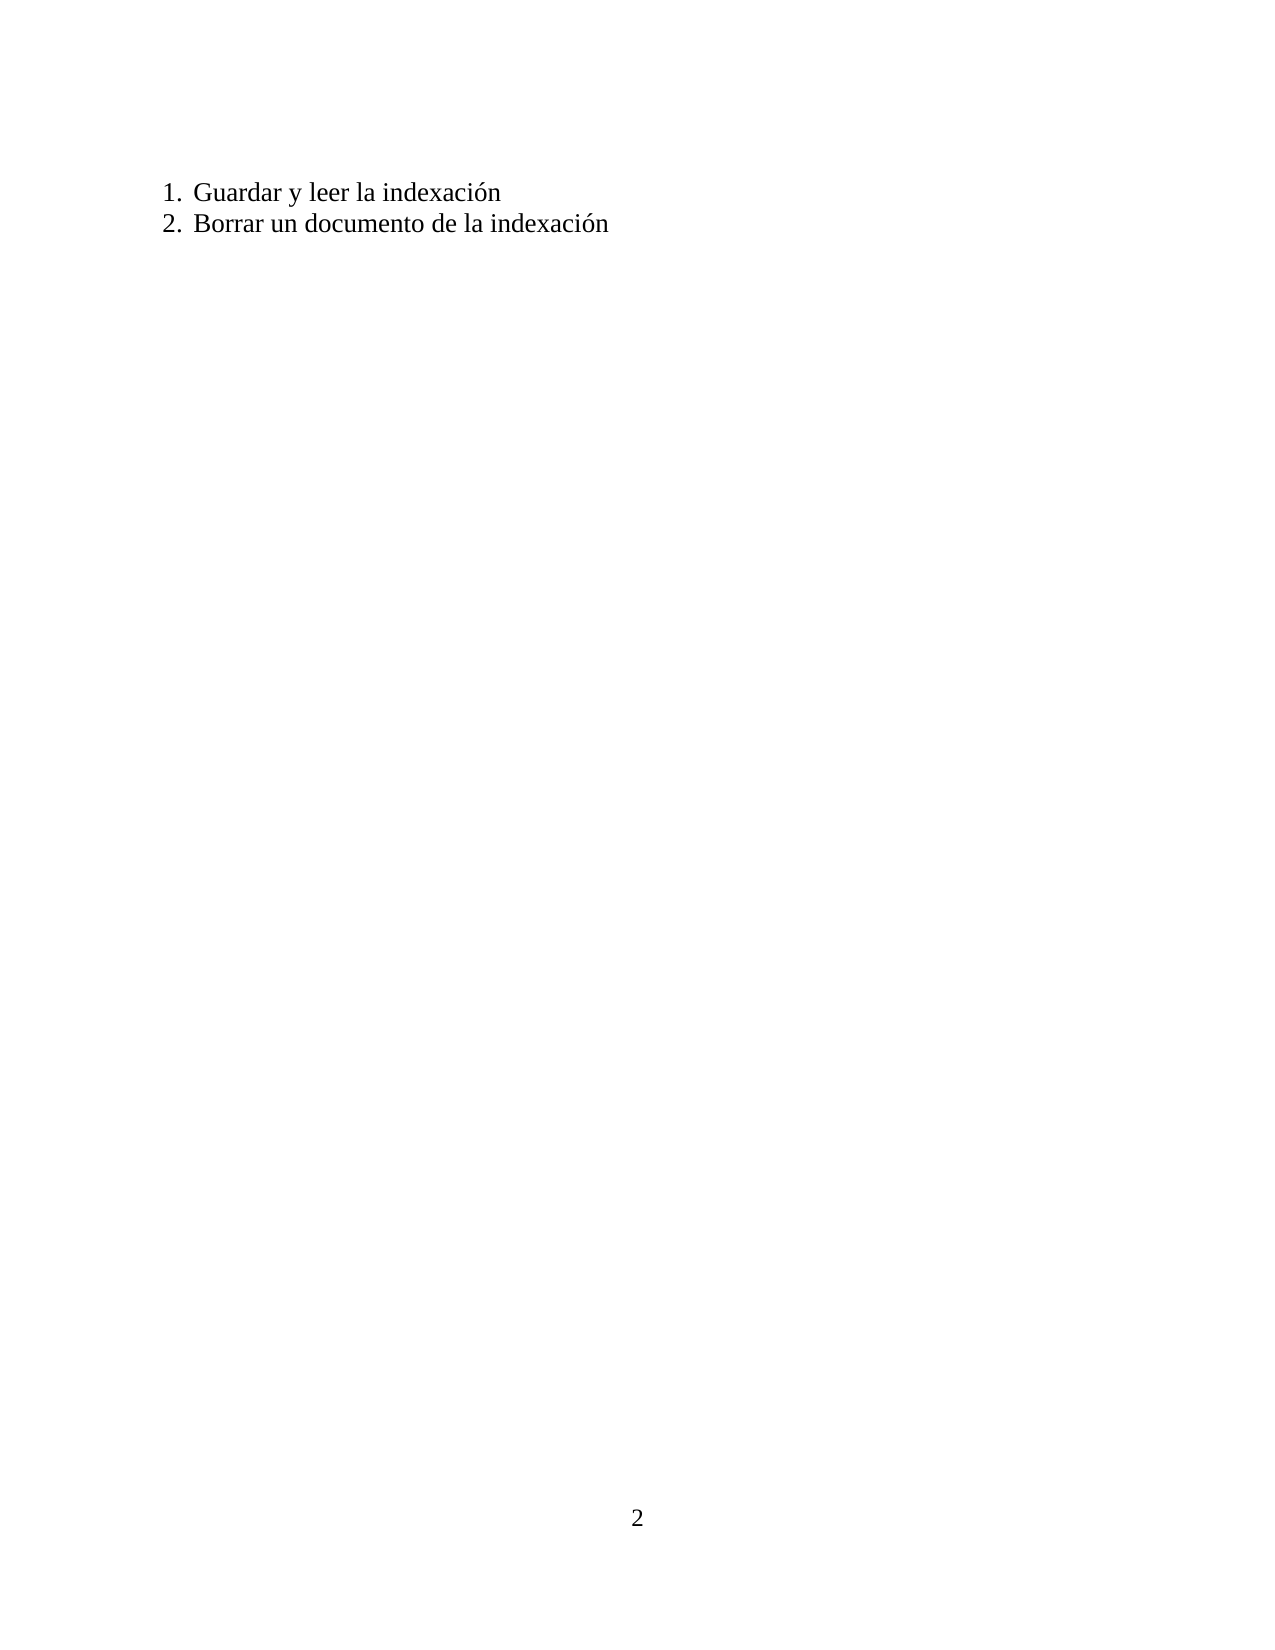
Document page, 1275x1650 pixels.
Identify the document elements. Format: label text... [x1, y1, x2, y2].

list Borrar un documento de la indexación [156, 207, 1157, 239]
list Guardar y leer la indexación [156, 176, 1157, 207]
